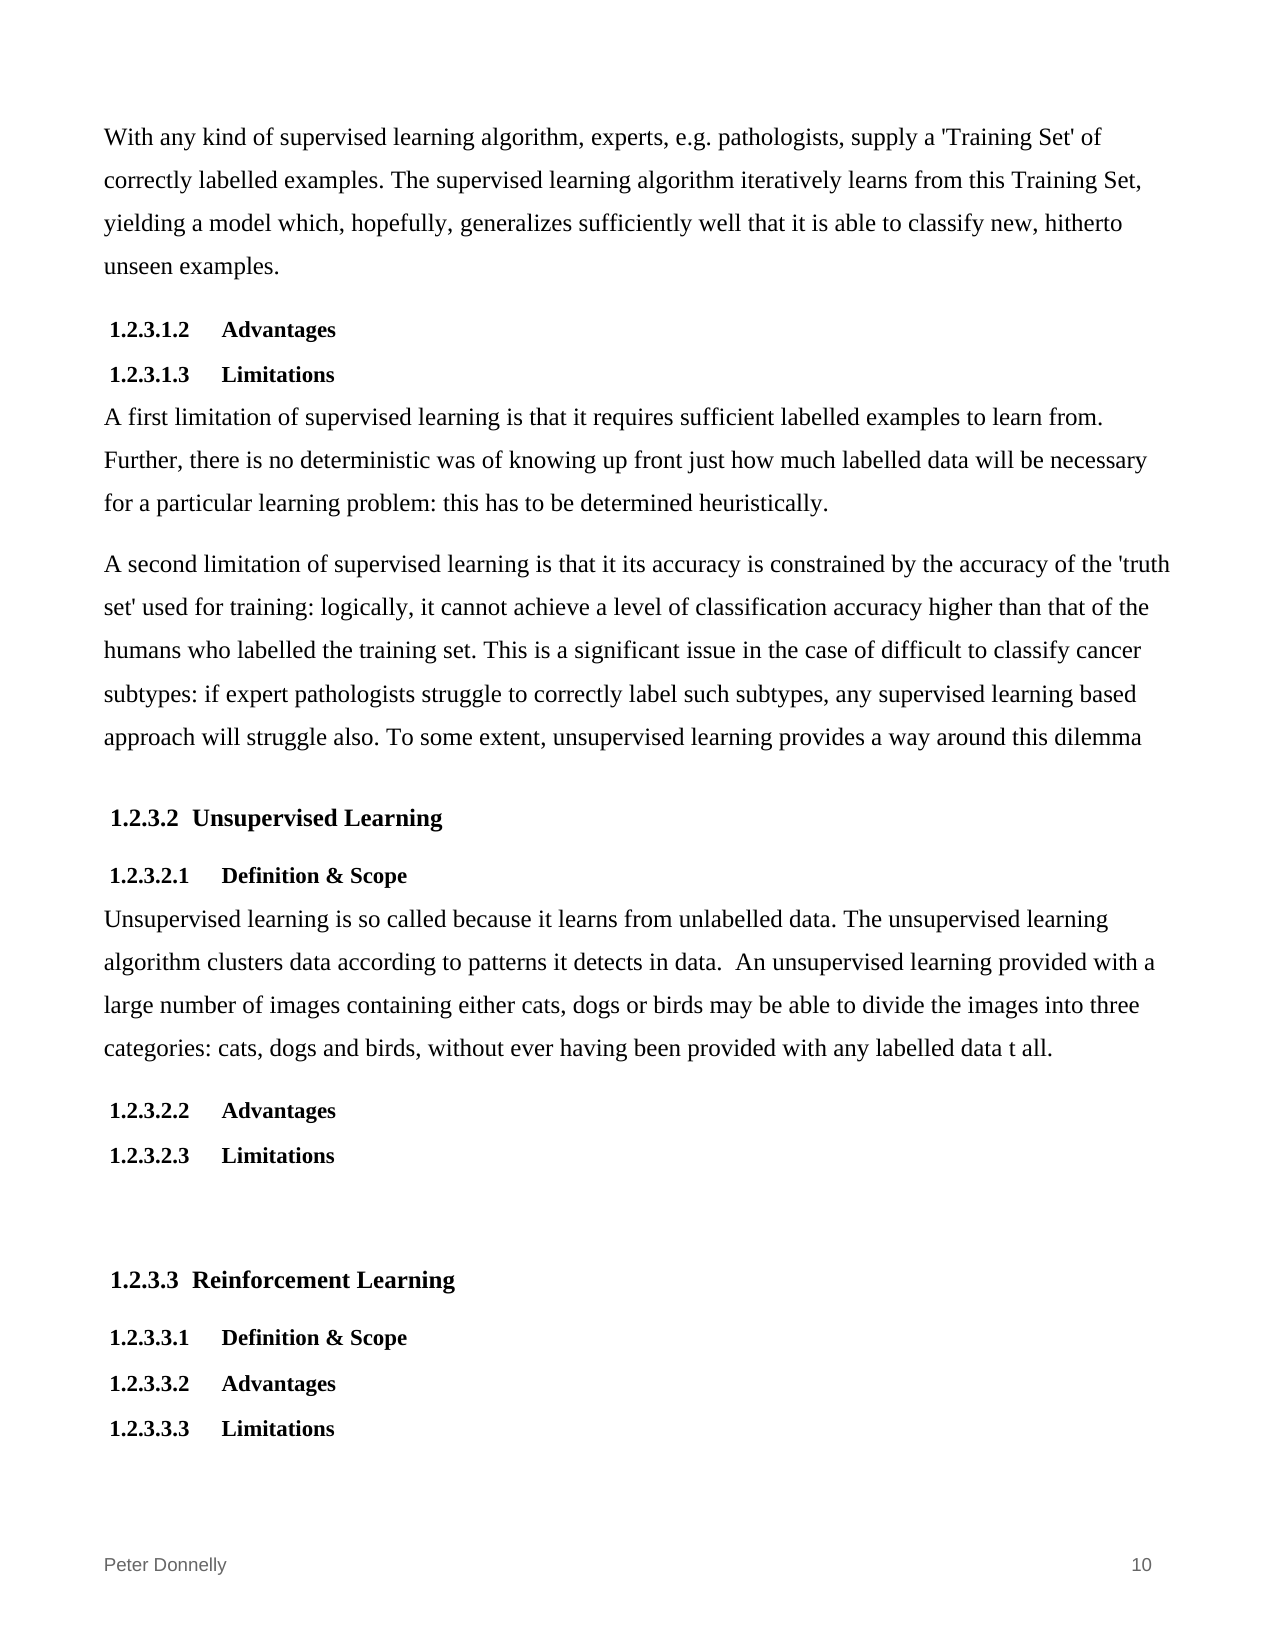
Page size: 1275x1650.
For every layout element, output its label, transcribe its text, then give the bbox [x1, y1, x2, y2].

text A second limitation of supervised learning is that it its accuracy is constrained by the accuracy of the 'truth set' used for training: logically, it cannot achieve a level of classification accuracy higher than that of the humans who labelled the training set. This is a significant issue in the case of difficult to classify cancer subtypes: if expert pathologists struggle to correctly label such subtypes, any supervised learning based approach will struggle also. To some extent, unsupervised learning provides a way around this dilemma [103, 549, 1181, 751]
subtitle Advantages [103, 1097, 1181, 1124]
subtitle Advantages [103, 316, 1181, 342]
subtitle Limitations [103, 1143, 1181, 1169]
subtitle Definition & Scope [103, 1324, 1181, 1351]
subtitle Limitations [103, 1415, 1181, 1441]
subtitle Unsupervised Learning [103, 803, 1181, 832]
text Unsupervised learning is so called because it learns from unlabelled data. The unsupervised learning algorithm clusters data according to patterns it detects in data. An unsupervised learning provided with a large number of images containing either cats, dogs or birds may be able to divide the images into three categories: cats, dogs and birds, without ever having been provided with any labelled data t all. [103, 904, 1181, 1062]
subtitle Limitations [103, 361, 1181, 387]
subtitle Reinforcement Learning [103, 1266, 1181, 1294]
text With any kind of supervised learning algorithm, experts, e.g. pathologists, supply a 'Training Set' of correctly labelled examples. The supervised learning algorithm iteratively learns from this Training Set, yielding a model which, hopefully, generalizes sufficiently well that it is able to classify new, hitherto unseen examples. [103, 122, 1181, 280]
subtitle Advantages [103, 1369, 1181, 1396]
subtitle Definition & Scope [103, 862, 1181, 888]
text A first limitation of supervised learning is that it requires sufficient labelled examples to learn from. Further, there is no deterministic was of knowing up front just how much labelled data will be necessary for a particular learning problem: this has to be determined heuristically. [103, 402, 1181, 517]
